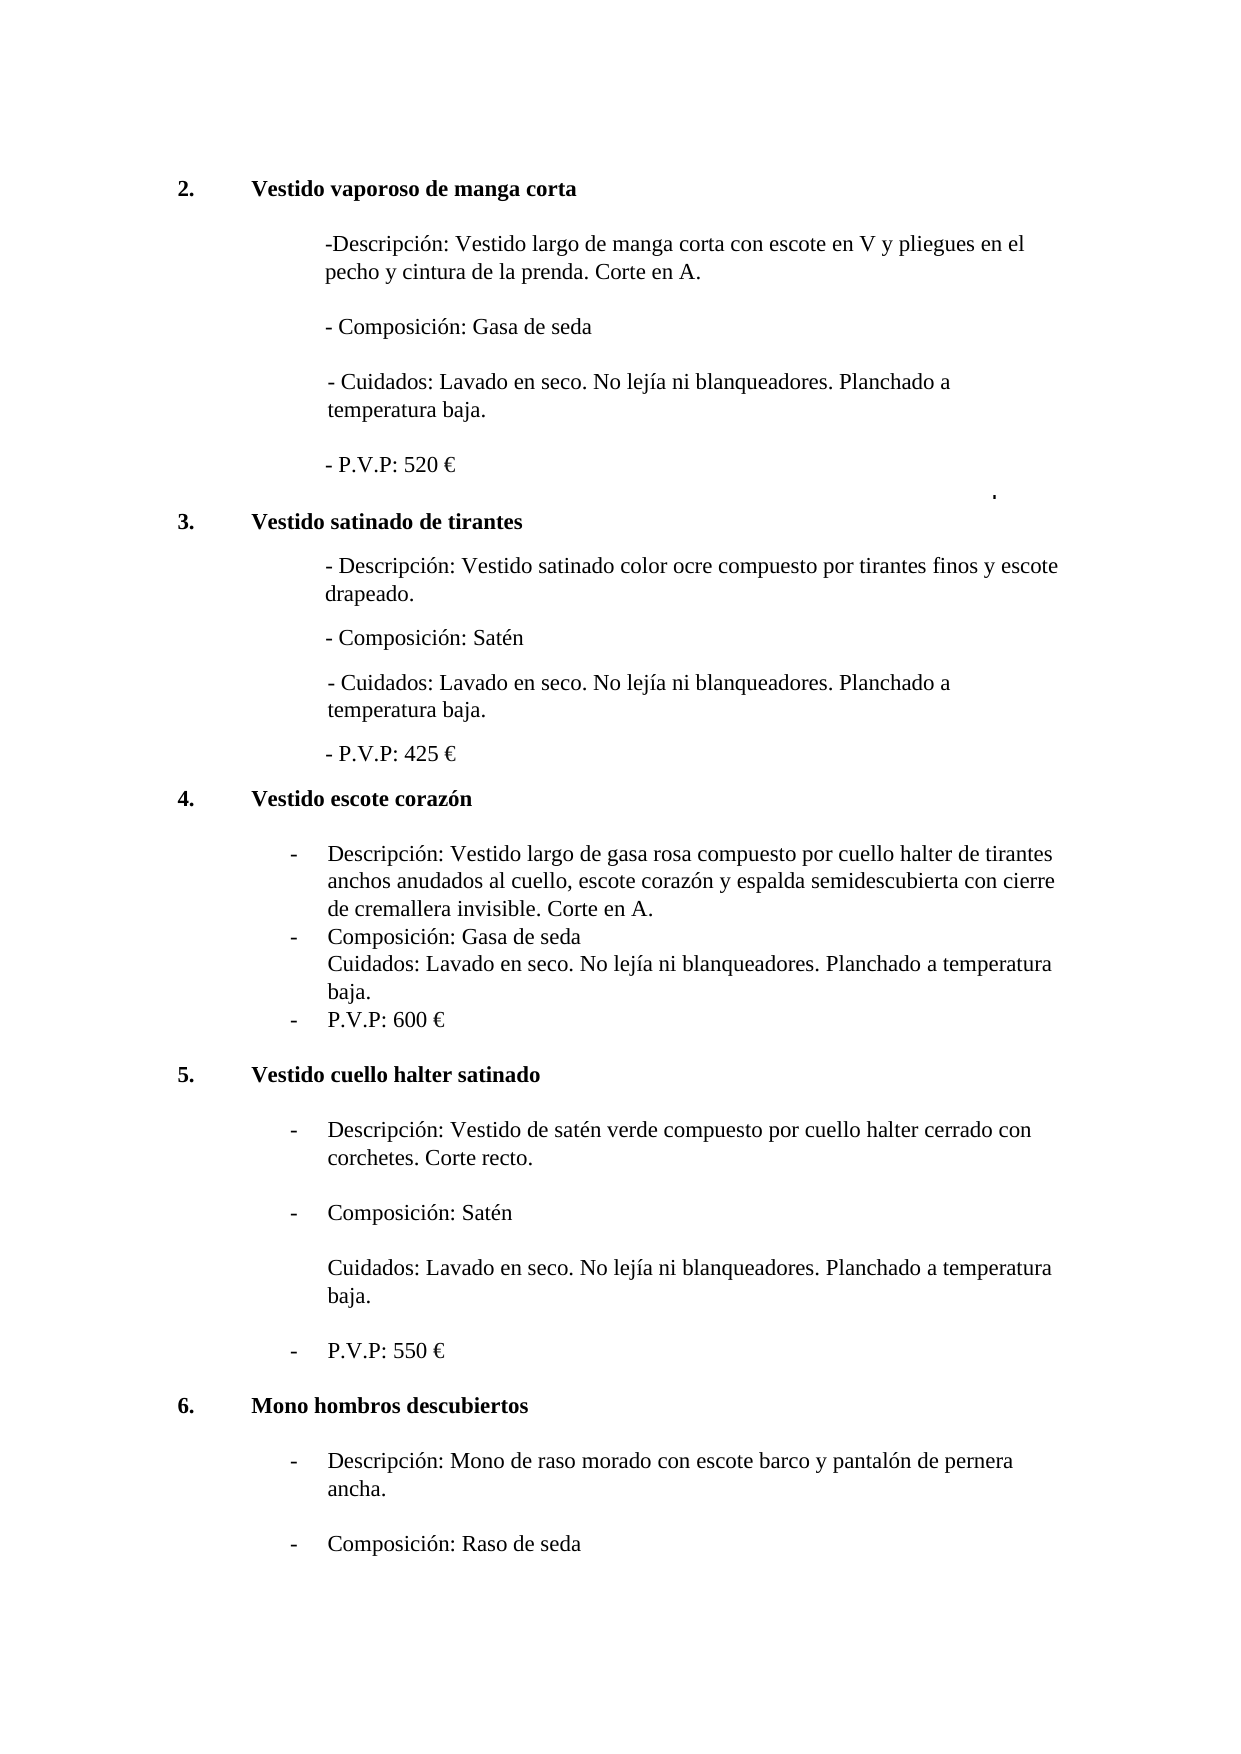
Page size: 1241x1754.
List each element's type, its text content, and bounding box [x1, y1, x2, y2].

list Composición: Raso de seda [290, 1530, 1063, 1556]
list - Composición: Gasa de seda [325, 313, 1063, 339]
list - Cuidados: Lavado en seco. No lejía ni blanqueadores. Planchado a temperatura baja. [327, 368, 1063, 422]
list P.V.P: 550 € [290, 1337, 1063, 1363]
text - Descripción: Vestido satinado color ocre compuesto por tirantes finos y escote drapeado. [325, 552, 1063, 606]
list Descripción: Vestido de satén verde compuesto por cuello halter cerrado con corchetes. Corte recto. [290, 1116, 1063, 1170]
list Descripción: Vestido largo de gasa rosa compuesto por cuello halter de tirantes anchos anudados al cuello, escote corazón y espalda semidescubierta con cierre de cremallera invisible. Corte en A. [290, 840, 1063, 922]
list P.V.P: 600 € [290, 1006, 1063, 1032]
list Composición: Gasa de seda [290, 923, 1063, 949]
list Vestido cuello halter satinado [177, 1061, 1063, 1087]
list Vestido satinado de tirantes [177, 508, 1063, 534]
list Descripción: Mono de raso morado con escote barco y pantalón de pernera ancha. [290, 1447, 1063, 1501]
text - Composición: Satén [325, 624, 1063, 651]
list - P.V.P: 520 € [325, 451, 1063, 478]
list Cuidados: Lavado en seco. No lejía ni blanqueadores. Planchado a temperatura baja. [327, 1254, 1063, 1308]
list Vestido vaporoso de manga corta [177, 175, 1063, 202]
list Composición: Satén [290, 1199, 1063, 1225]
list Mono hombros descubiertos [177, 1392, 1063, 1418]
text - P.V.P: 425 € [325, 741, 1063, 767]
list Cuidados: Lavado en seco. No lejía ni blanqueadores. Planchado a temperatura baja. [327, 950, 1063, 1004]
list - Cuidados: Lavado en seco. No lejía ni blanqueadores. Planchado a temperatura baja. [327, 669, 1063, 723]
list -Descripción: Vestido largo de manga corta con escote en V y pliegues en el pecho y cintura de la prenda. Corte en A. [325, 230, 1063, 284]
list Vestido escote corazón [177, 785, 1063, 811]
